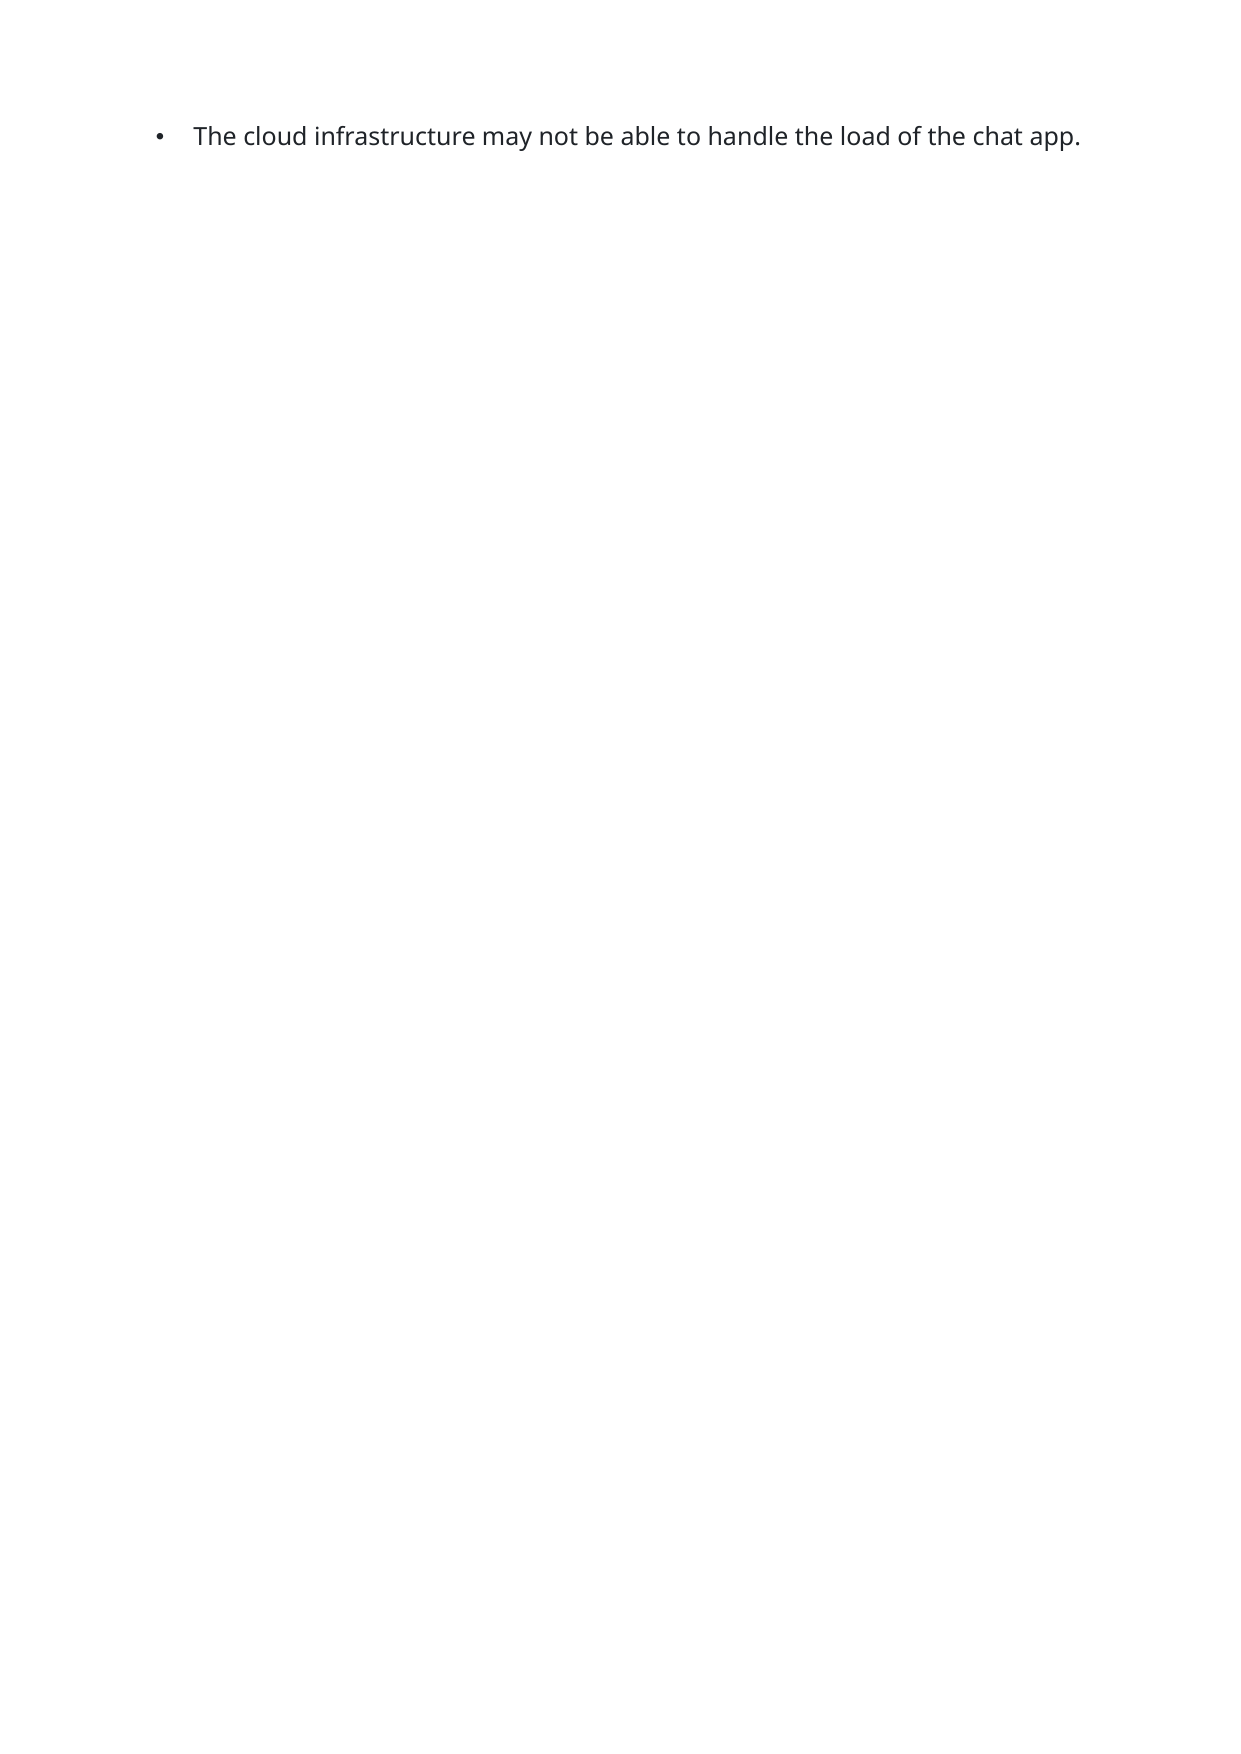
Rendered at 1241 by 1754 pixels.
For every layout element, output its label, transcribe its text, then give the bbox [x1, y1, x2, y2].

list The cloud infrastructure may not be able to handle the load of the chat app. [156, 118, 1122, 152]
